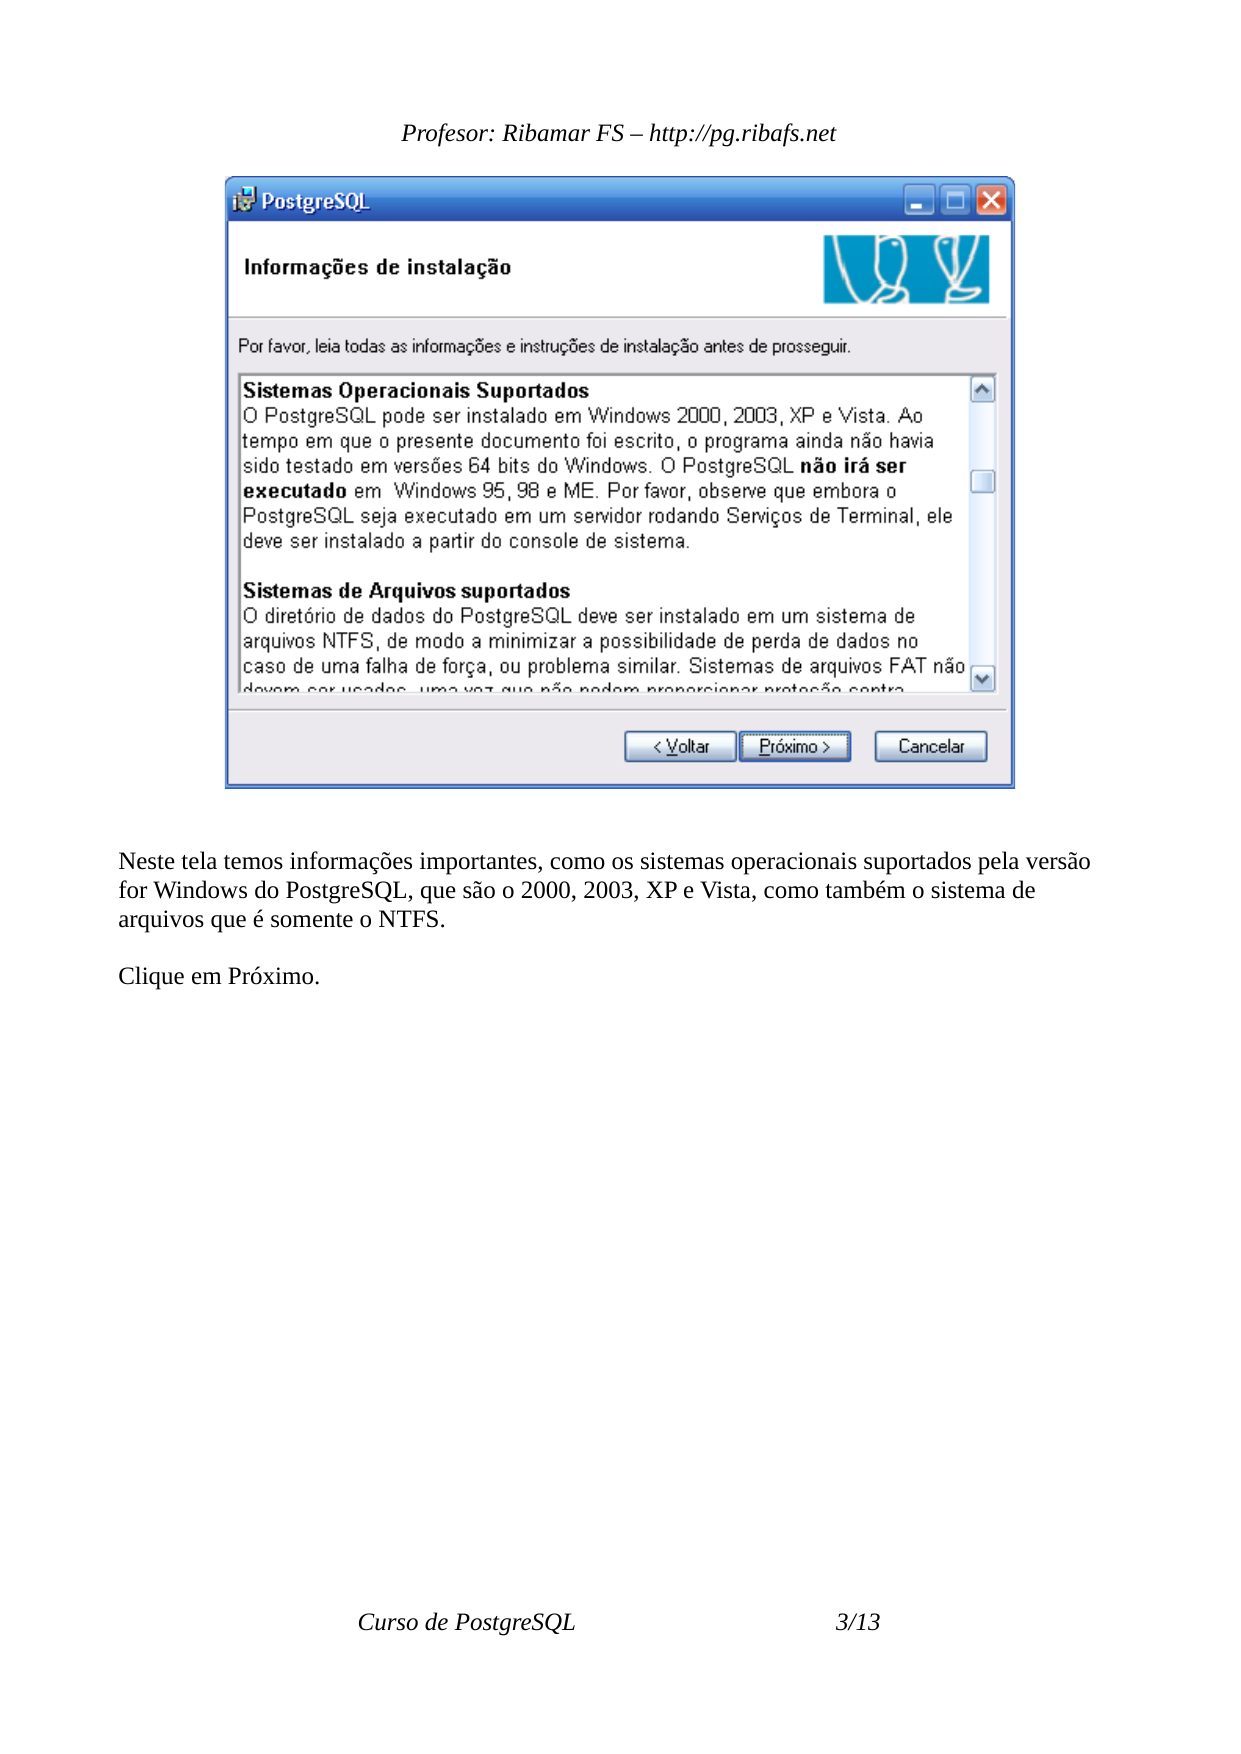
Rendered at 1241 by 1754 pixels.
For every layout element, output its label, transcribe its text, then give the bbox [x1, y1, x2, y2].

picture [224, 176, 1016, 789]
text for Windows do PostgreSQL, que são o 2000, 2003, XP e Vista, como também o sistema de [118, 875, 1122, 904]
text Clique em Próximo. [118, 961, 1122, 990]
text arquivos que é somente o NTFS. [118, 904, 1122, 933]
text Neste tela temos informações importantes, como os sistemas operacionais suportados pela versão [118, 846, 1122, 875]
